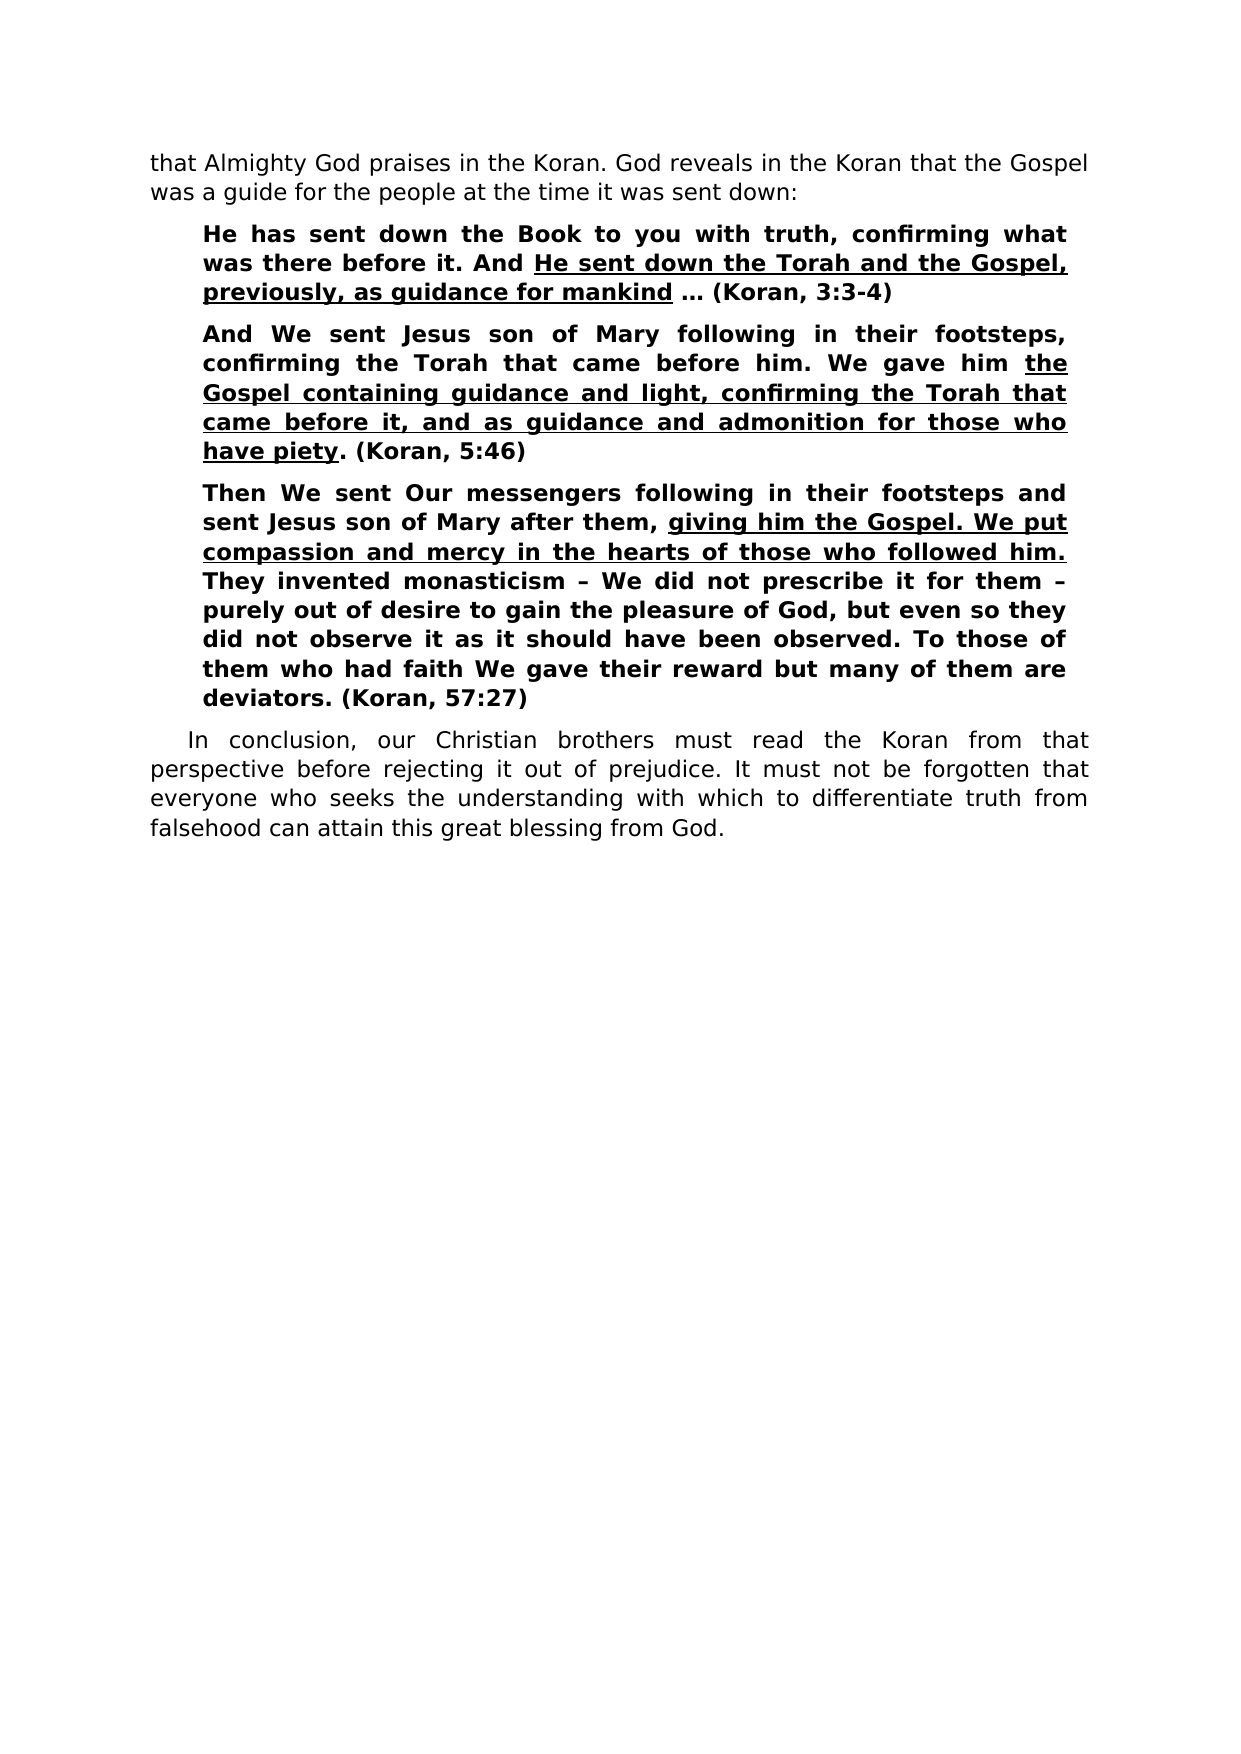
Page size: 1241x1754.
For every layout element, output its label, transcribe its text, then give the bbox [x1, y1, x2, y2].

text that Almighty God praises in the Koran. God reveals in the Koran that the Gospel was a guide for the people at the time it was sent down: [150, 150, 1090, 206]
text In conclusion, our Christian brothers must read the Koran from that perspective before rejecting it out of prejudice. It must not be forgotten that everyone who seeks the understanding with which to differentiate truth from falsehood can attain this great blessing from God. [150, 727, 1090, 841]
text Then We sent Our messengers following in their footsteps and sent Jesus son of Mary after them, giving him the Gospel. We put compassion and mercy in the hearts of those who followed him. They invented monasticism – We did not prescribe it for them – purely out of desire to gain the pleasure of God, but even so they did not observe it as it should have been observed. To those of them who had faith We gave their reward but many of them are deviators. (Koran, 57:27) [202, 480, 1068, 712]
text And We sent Jesus son of Mary following in their footsteps, confirming the Torah that came before him. We gave him the Gospel containing guidance and light, confirming the Torah that came before it, and as guidance and admonition for those who [202, 321, 1068, 432]
text He has sent down the Book to you with truth, confirming what was there before it. And He sent down the Torah and the Gospel, previously, as guidance for mankind … (Koran, 3:3-4) [202, 221, 1068, 306]
text have piety. (Koran, 5:46) [202, 433, 1068, 465]
